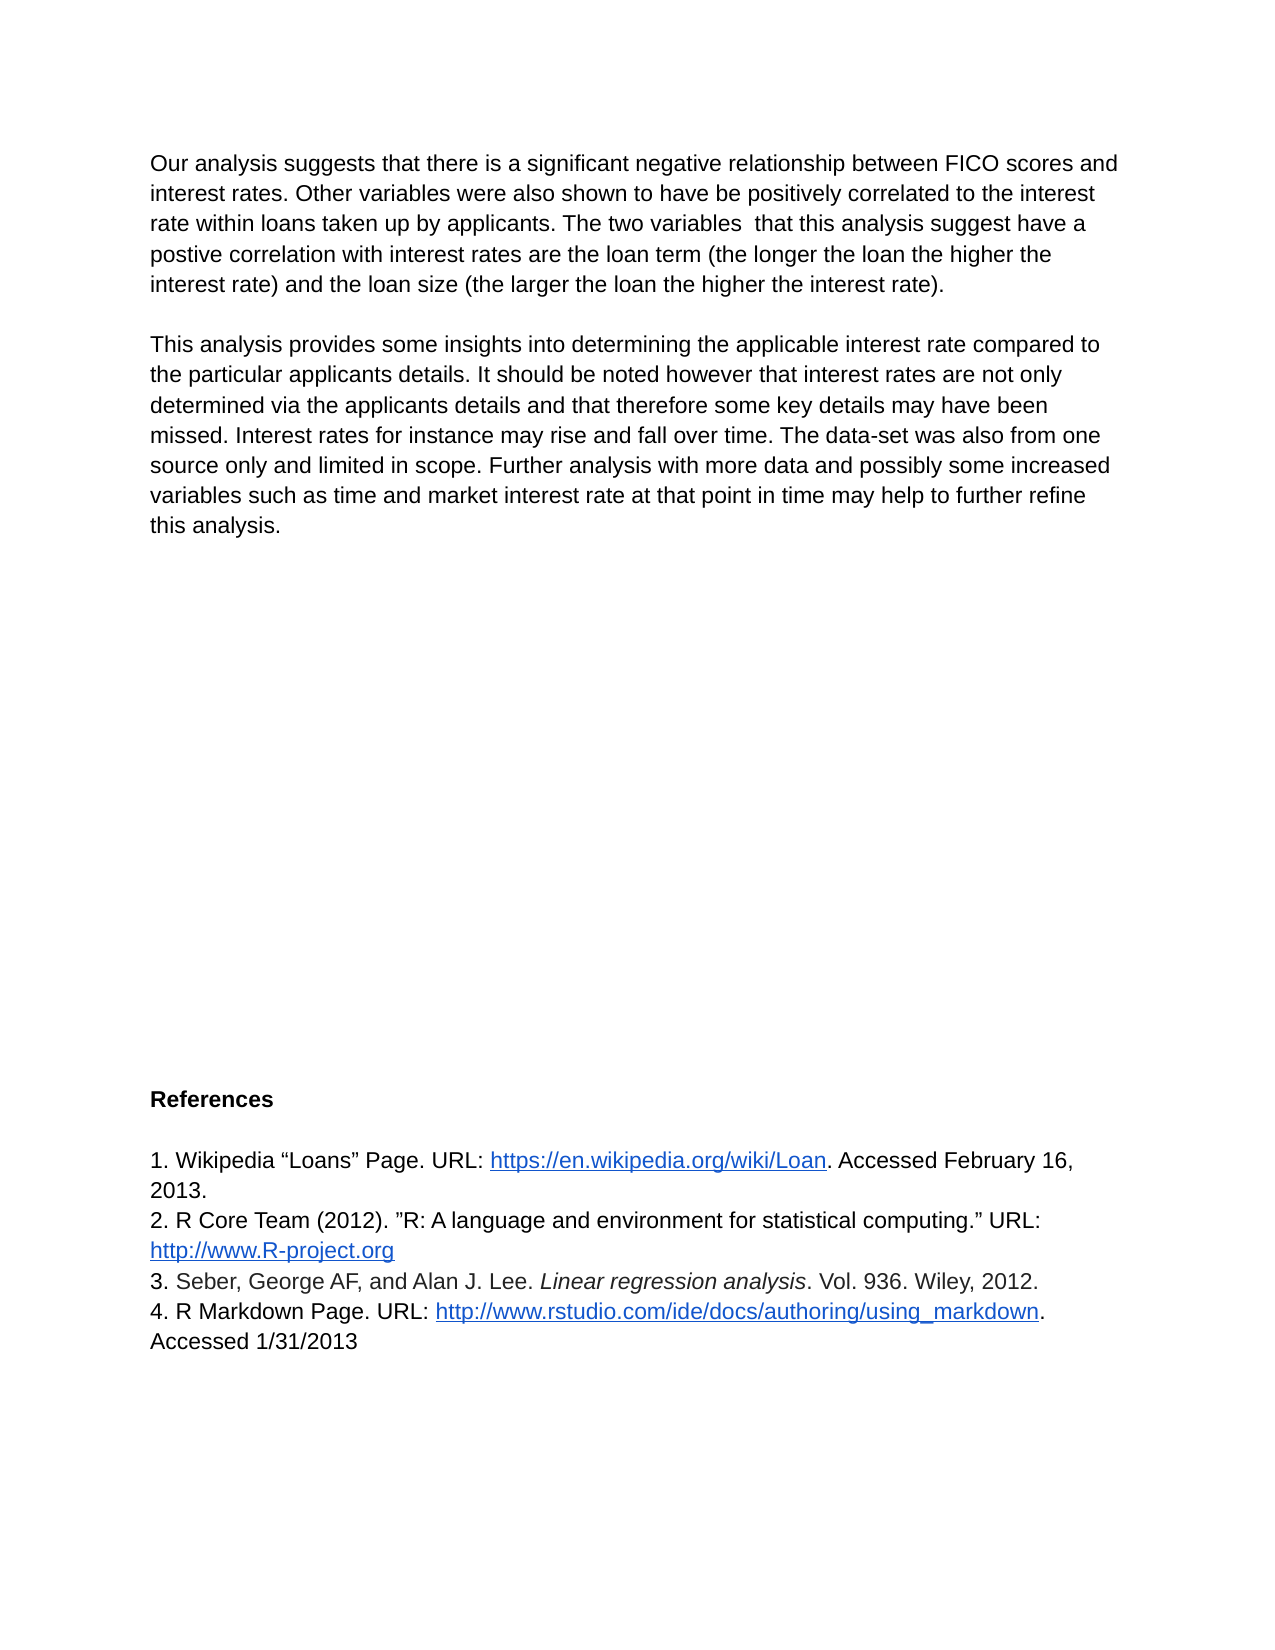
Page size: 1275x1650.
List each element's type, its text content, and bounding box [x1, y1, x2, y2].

text 1. Wikipedia “Loans” Page. URL: https://en.wikipedia.org/wiki/Loan. Accessed February 16, 2013. [150, 1147, 1125, 1203]
text 3. Seber, George AF, and Alan J. Lee. Linear regression analysis. Vol. 936. Wiley, 2012. [150, 1268, 1125, 1294]
text 2. R Core Team (2012). ”R: A language and environment for statistical computing.” URL: http://www.R-project.org [150, 1207, 1125, 1264]
text This analysis provides some insights into determining the applicable interest rate compared to the particular applicants details. It should be noted however that interest rates are not only determined via the applicants details and that therefore some key details may have been missed. Interest rates for instance may rise and fall over time. The data-set was also from one source only and limited in scope. Further analysis with more data and possibly some increased variables such as time and market interest rate at that point in time may help to further refine this analysis. [150, 331, 1125, 539]
text Our analysis suggests that there is a significant negative relationship between FICO scores and interest rates. Other variables were also shown to have be positively correlated to the interest rate within loans taken up by applicants. The two variables that this analysis suggest have a postive correlation with interest rates are the loan term (the longer the loan the higher the interest rate) and the loan size (the larger the loan the higher the interest rate). [150, 150, 1125, 297]
text References [150, 1086, 1125, 1113]
text 4. R Markdown Page. URL: http://www.rstudio.com/ide/docs/authoring/using_markdown. Accessed 1/31/2013 [150, 1298, 1125, 1354]
